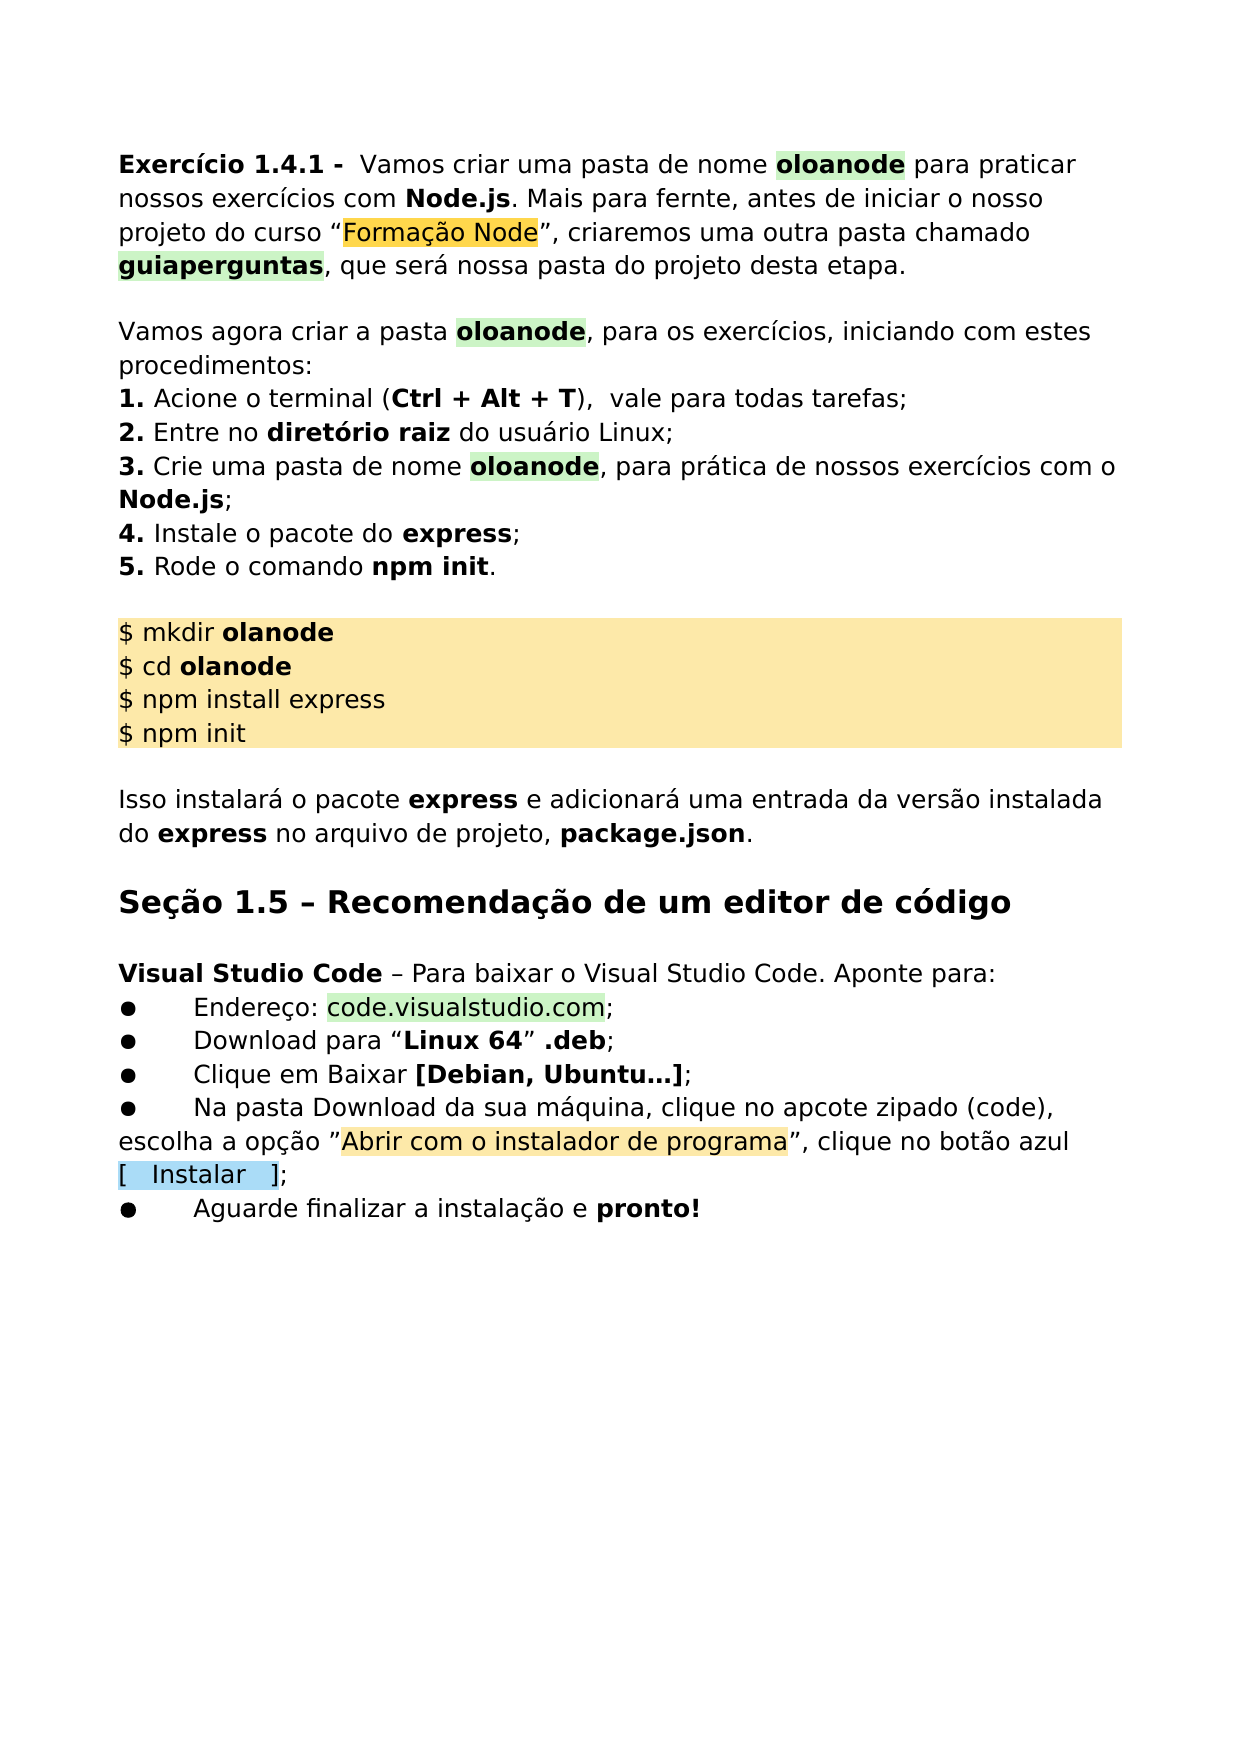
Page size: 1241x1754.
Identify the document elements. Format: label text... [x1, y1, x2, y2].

list 4. Instale o pacote do express; [118, 519, 1122, 548]
list 5. Rode o comando npm init. [118, 552, 1122, 581]
text Seção 1.5 – Recomendação de um editor de código [118, 885, 1122, 921]
text $ npm install express [118, 686, 1122, 715]
text Exercício 1.4.1 - Vamos criar uma pasta de nome oloanode para praticar nossos exercícios com Node.js. Mais para fernte, antes de iniciar o nosso projeto do curso “Formação Node”, criaremos uma outra pasta chamado guiaperguntas, que será nossa pasta do projeto desta etapa. [118, 151, 1122, 281]
text Vamos agora criar a pasta oloanode, para os exercícios, iniciando com estes procedimentos: [118, 317, 1122, 380]
text $ cd olanode [118, 652, 1122, 681]
list Na pasta Download da sua máquina, clique no apcote zipado (code), escolha a opção ”Abrir com o instalador de programa”, clique no botão azul [ Instalar ]; [118, 1093, 1122, 1190]
text 2. Entre no diretório raiz do usuário Linux; [118, 418, 1122, 447]
text $ mkdir olanode [118, 618, 1122, 648]
text Visual Studio Code – Para baixar o Visual Studio Code. Aponte para: [118, 959, 1122, 988]
text $ npm init [118, 719, 1122, 748]
text 3. Crie uma pasta de nome oloanode, para prática de nossos exercícios com o Node.js; [118, 452, 1122, 514]
list Aguarde finalizar a instalação e pronto! [118, 1194, 1122, 1223]
list Clique em Baixar [Debian, Ubuntu…]; [118, 1060, 1122, 1089]
text 1. Acione o terminal (Ctrl + Alt + T), vale para todas tarefas; [118, 384, 1122, 414]
text Isso instalará o pacote express e adicionará uma entrada da versão instalada do express no arquivo de projeto, package.json. [118, 785, 1122, 848]
list Download para “Linux 64” .deb; [118, 1026, 1122, 1056]
list Endereço: code.visualstudio.com; [118, 993, 1122, 1022]
